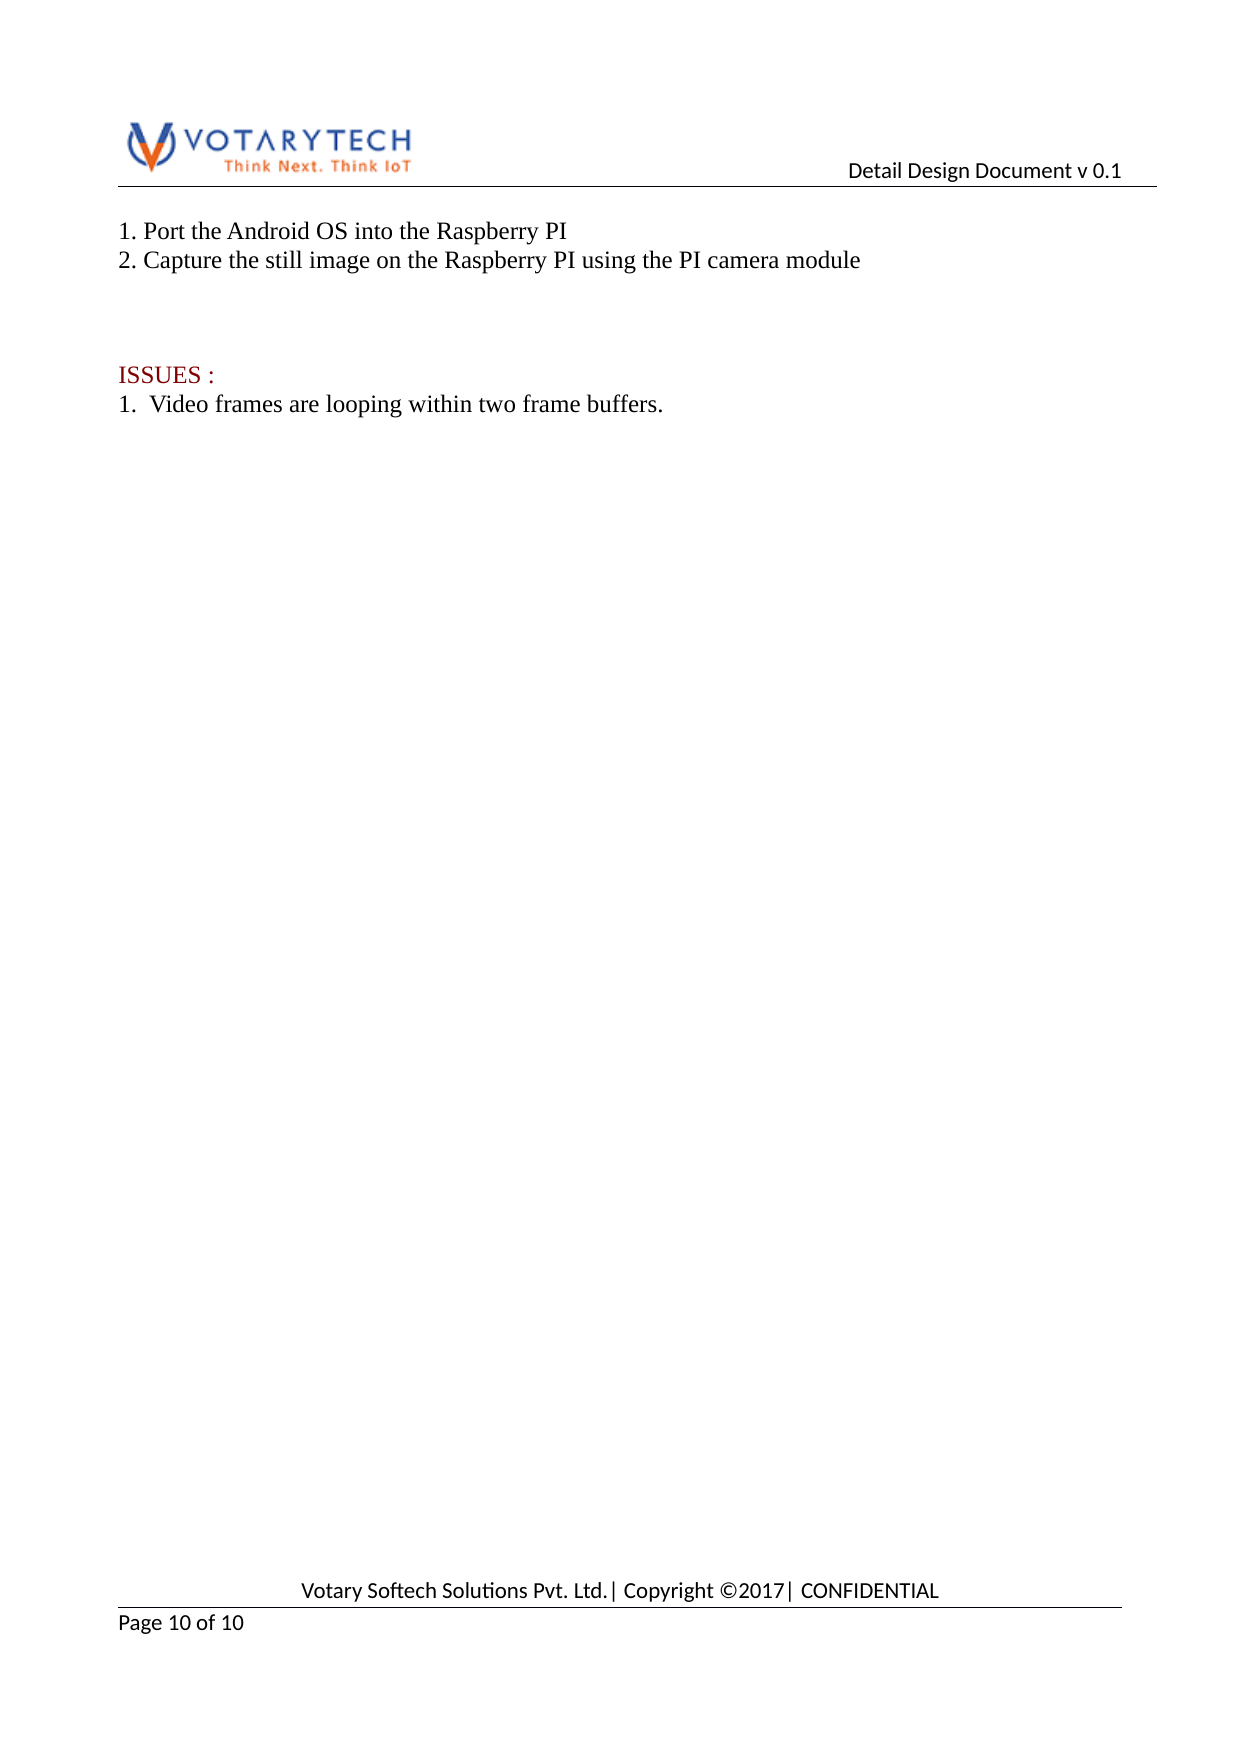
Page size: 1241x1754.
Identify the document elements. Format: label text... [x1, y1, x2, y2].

text ISSUES : [118, 360, 1122, 389]
picture [118, 118, 419, 179]
text 2. Capture the still image on the Raspberry PI using the PI camera module [118, 245, 1122, 274]
text 1. Port the Android OS into the Raspberry PI [118, 216, 1122, 245]
text 1. Video frames are looping within two frame buffers. [118, 389, 1122, 418]
